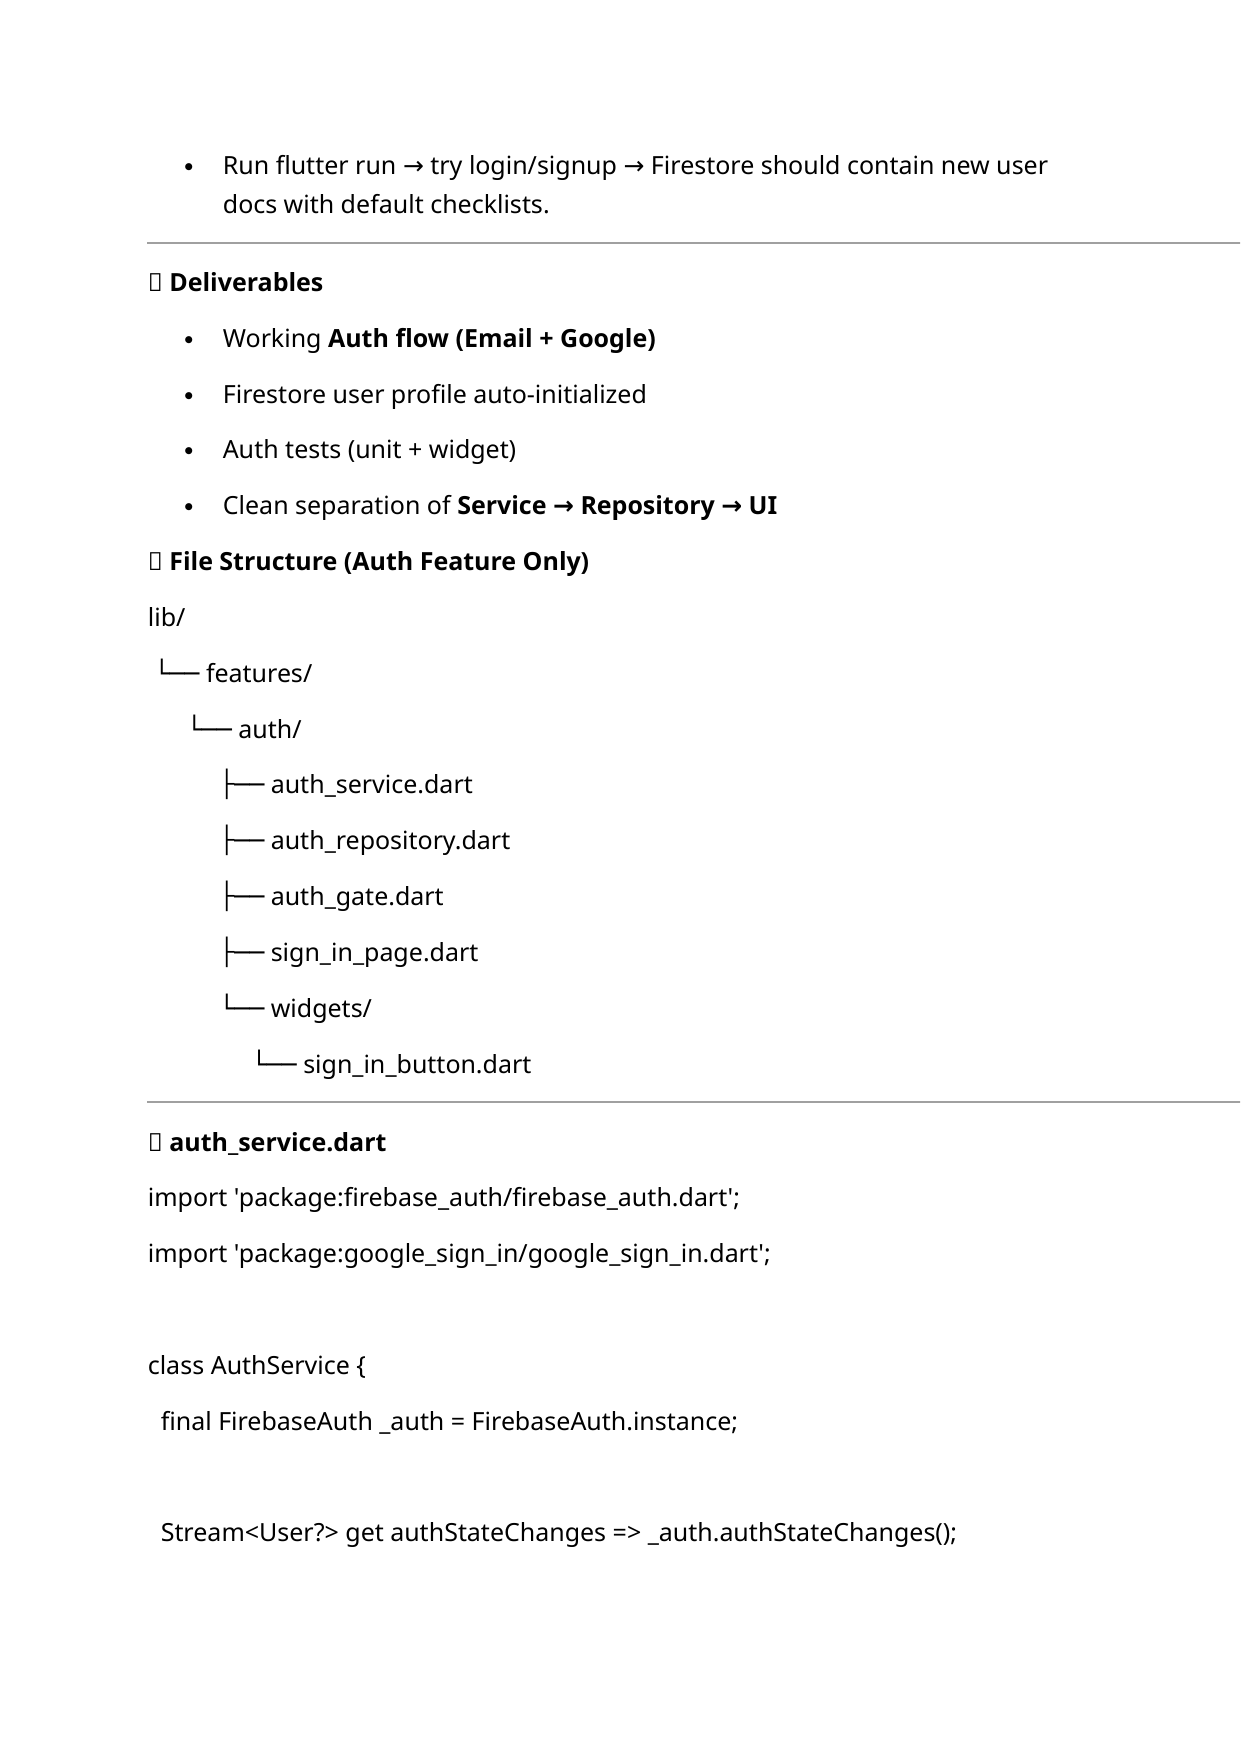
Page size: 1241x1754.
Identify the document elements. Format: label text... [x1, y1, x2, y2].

text ├── auth_gate.dart [148, 879, 1093, 913]
list Run flutter run → try login/signup → Firestore should contain new user docs with default checklists. [185, 148, 1093, 221]
text ├── auth_service.dart [148, 767, 1093, 801]
text └── features/ [148, 656, 1093, 689]
text 🔑 Deliverables [148, 265, 1093, 299]
text 📂 File Structure (Auth Feature Only) [148, 544, 1093, 578]
list Auth tests (unit + widget) [185, 432, 1093, 466]
text └── sign_in_button.dart [148, 1046, 1093, 1080]
list Working Auth flow (Email + Google) [185, 321, 1093, 354]
text class AuthService { [148, 1348, 1093, 1382]
list Firestore user profile auto-initialized [185, 376, 1093, 410]
list Clean separation of Service → Repository → UI [185, 488, 1093, 522]
text ├── sign_in_page.dart [148, 935, 1093, 969]
text Stream<User?> get authStateChanges => _auth.authStateChanges(); [148, 1515, 1093, 1549]
text import 'package:firebase_auth/firebase_auth.dart'; [148, 1180, 1093, 1214]
text └── auth/ [148, 711, 1093, 745]
text import 'package:google_sign_in/google_sign_in.dart'; [148, 1236, 1093, 1270]
text final FirebaseAuth _auth = FirebaseAuth.instance; [148, 1403, 1093, 1437]
text ├── auth_repository.dart [148, 823, 1093, 857]
text lib/ [148, 600, 1093, 634]
text 🔹 auth_service.dart [148, 1124, 1093, 1158]
text └── widgets/ [148, 991, 1093, 1024]
